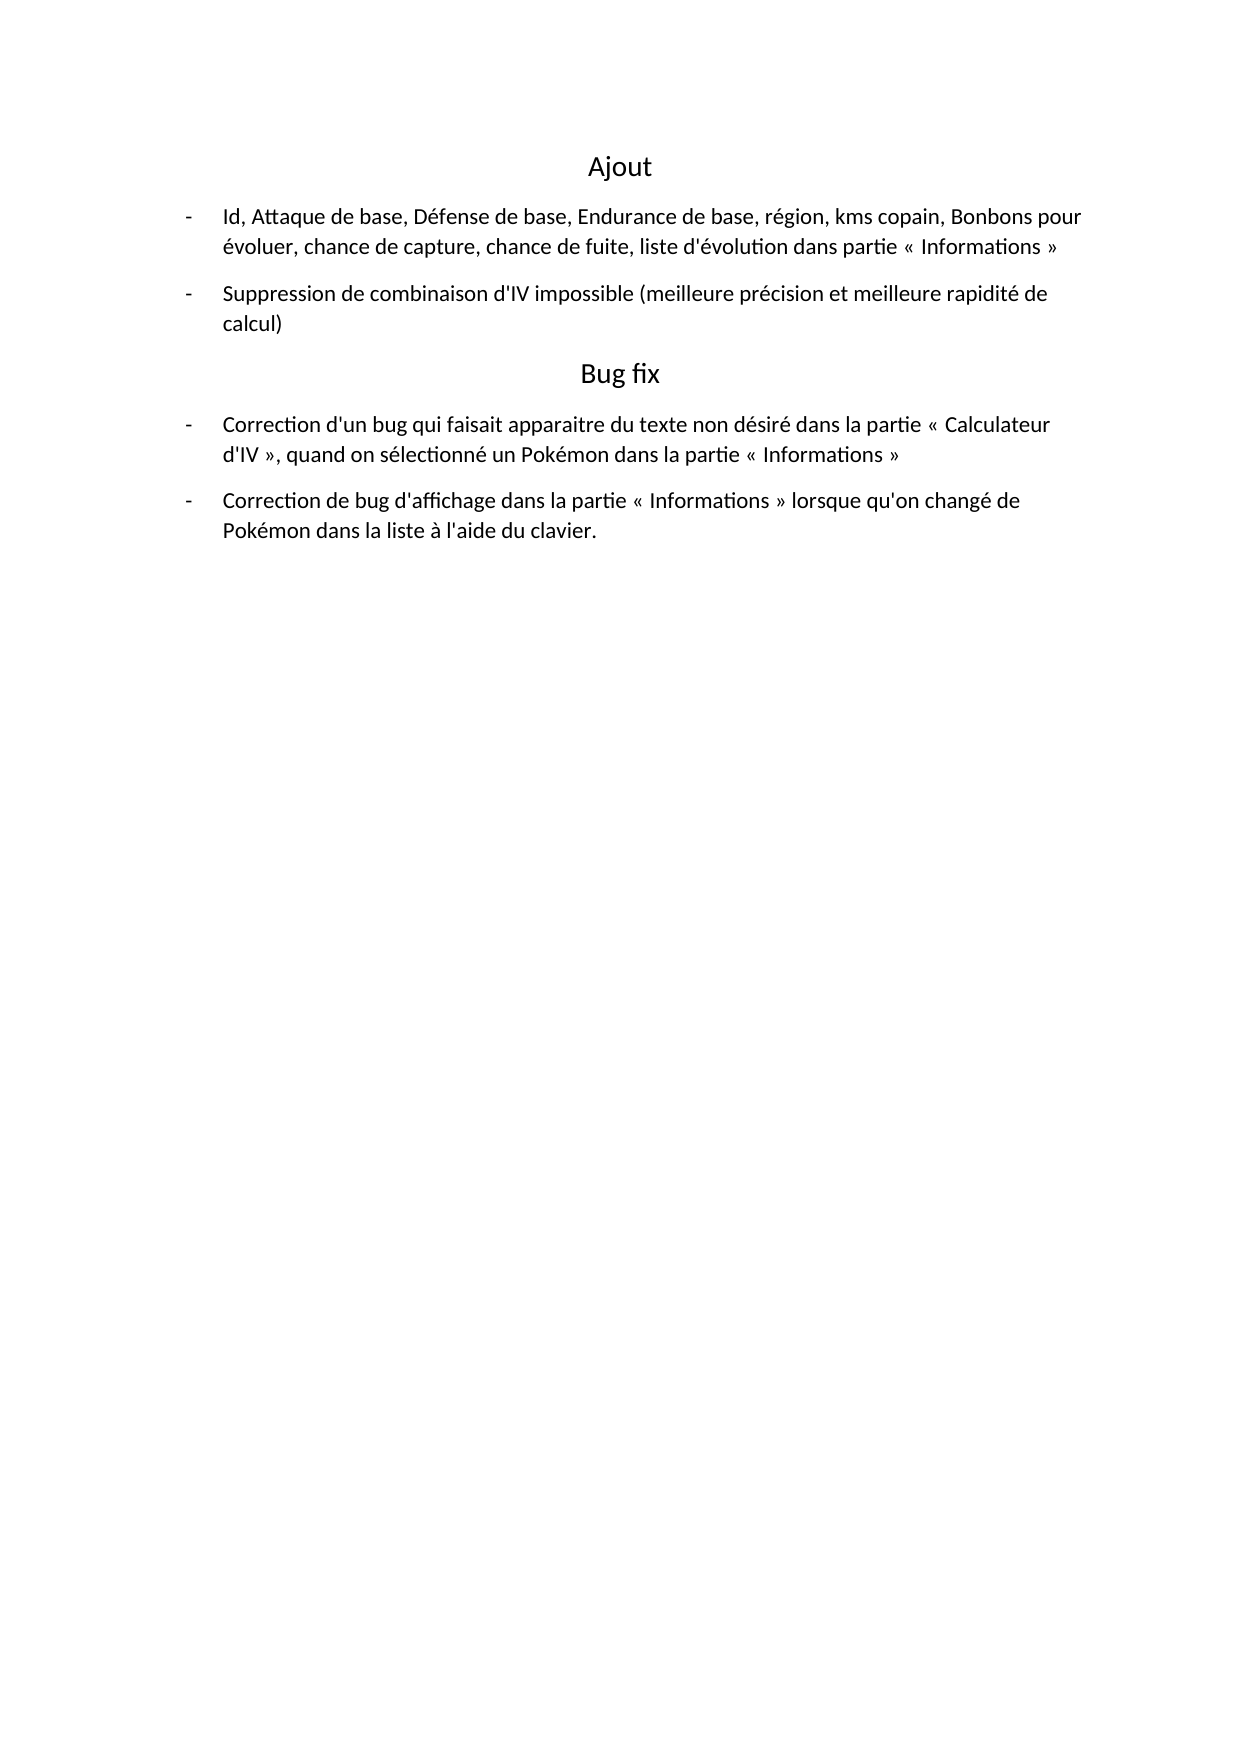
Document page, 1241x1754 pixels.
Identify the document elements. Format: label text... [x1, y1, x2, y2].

text Bug fix [148, 355, 1093, 391]
list Correction d'un bug qui faisait apparaitre du texte non désiré dans la partie « Calculateur d'IV », quand on sélectionné un Pokémon dans la partie « Informations » [185, 410, 1093, 468]
list Suppression de combinaison d'IV impossible (meilleure précision et meilleure rapidité de calcul) [185, 279, 1093, 337]
text Ajout [148, 148, 1093, 183]
list Correction de bug d'affichage dans la partie « Informations » lorsque qu'on changé de Pokémon dans la liste à l'aide du clavier. [185, 486, 1093, 544]
list Id, Attaque de base, Défense de base, Endurance de base, région, kms copain, Bonbons pour évoluer, chance de capture, chance de fuite, liste d'évolution dans partie « Informations » [185, 202, 1093, 260]
